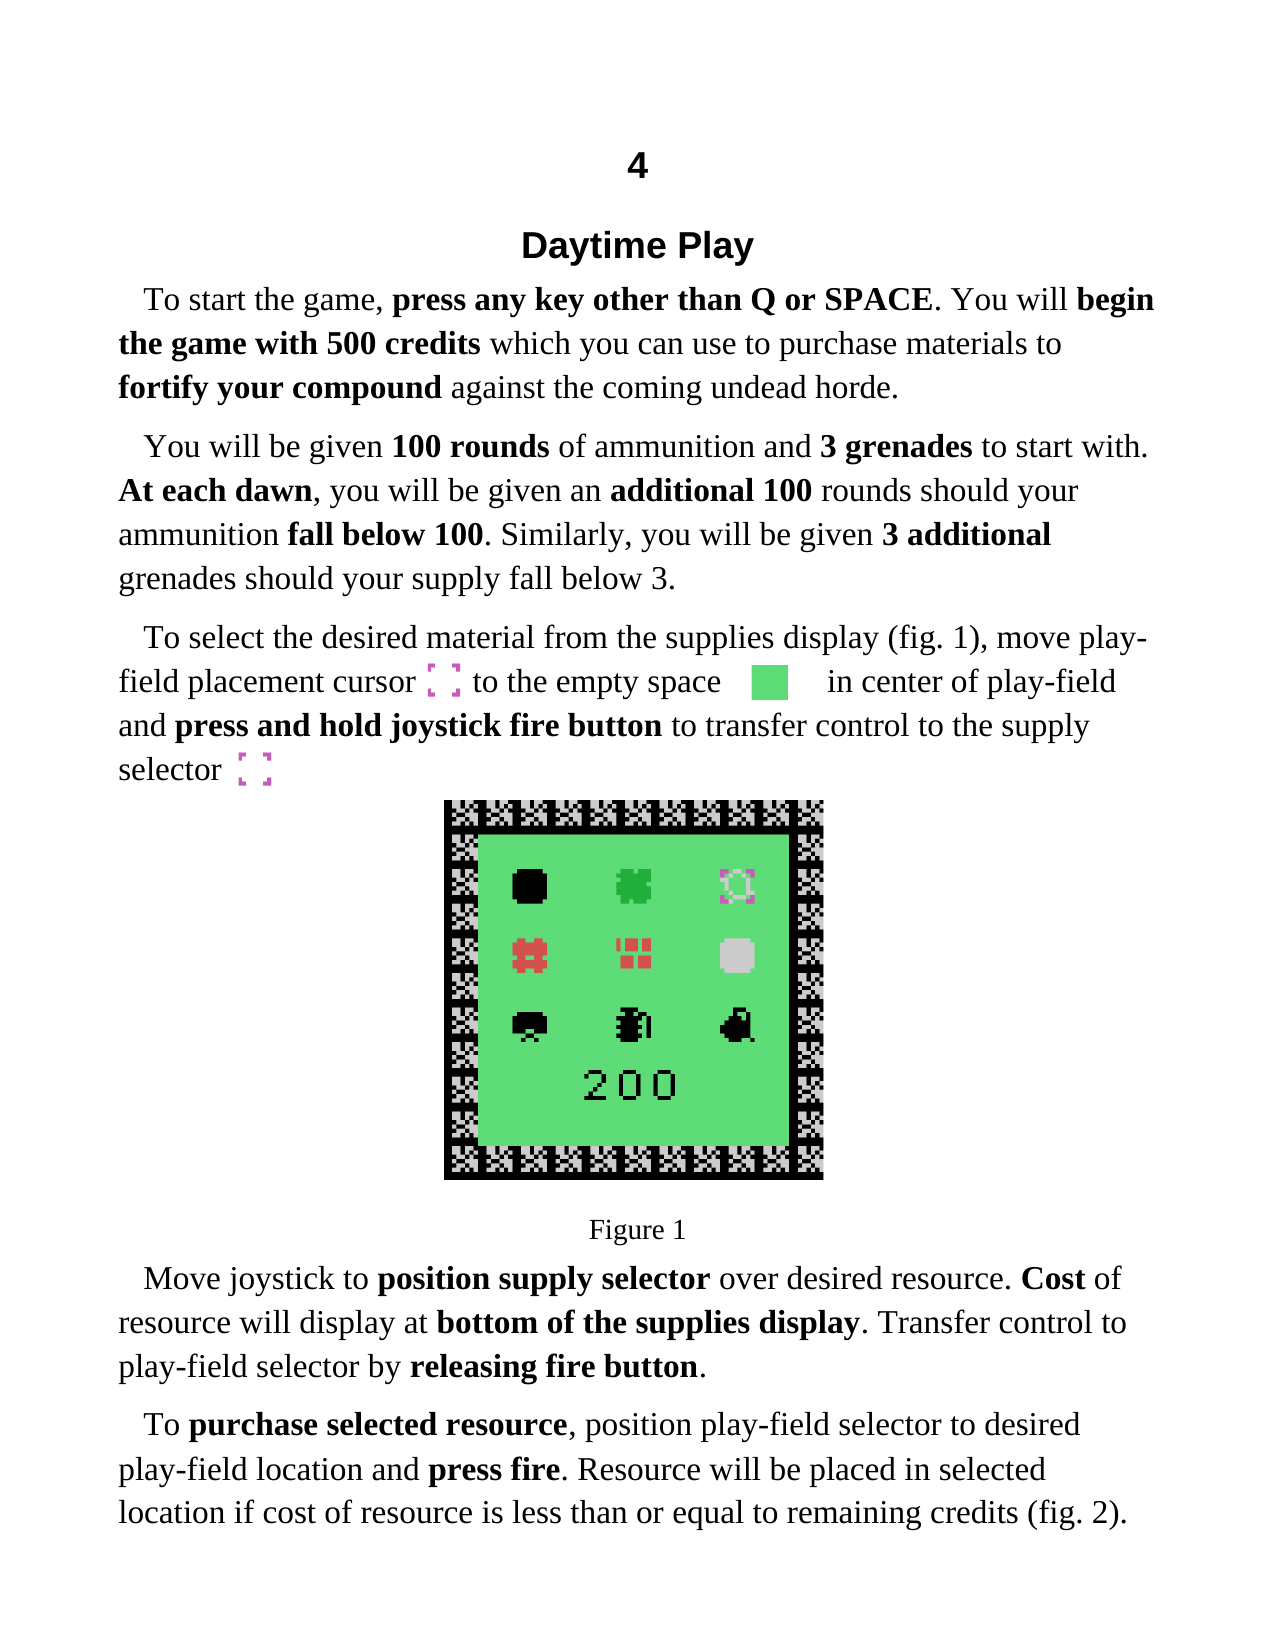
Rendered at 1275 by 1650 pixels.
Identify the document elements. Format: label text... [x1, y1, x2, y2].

text Move joystick to position supply selector over desired resource. Cost of resource will display at bottom of the supplies display. Transfer control to play-field selector by releasing fire button. [118, 1258, 1157, 1384]
picture [751, 665, 788, 700]
text To select the desired material from the supplies display (fig. 1), move play-field placement cursor to the empty space in center of play-field and press and hold joystick fire button to transfer control to the supply selector [118, 617, 1157, 787]
picture [238, 751, 272, 786]
text To start the game, press any key other than Q or SPACE. You will begin the game with 500 credits which you can use to purchase materials to fortify your compound against the coming undead horde. [118, 279, 1157, 406]
subtitle 4 [118, 143, 1157, 186]
text To purchase selected resource, position play-field selector to desired play-field location and press fire. Resource will be placed in selected location if cost of resource is less than or equal to remaining credits (fig. 2). [118, 1405, 1157, 1531]
picture [427, 662, 461, 697]
subtitle Daytime Play [118, 224, 1157, 267]
subtitle Figure 1 [118, 1212, 1157, 1245]
picture [444, 800, 824, 1180]
text You will be given 100 rounds of ammunition and 3 grenades to start with. At each dawn, you will be given an additional 100 rounds should your ammunition fall below 100. Similarly, you will be given 3 additional grenades should your supply fall below 3. [118, 426, 1157, 597]
